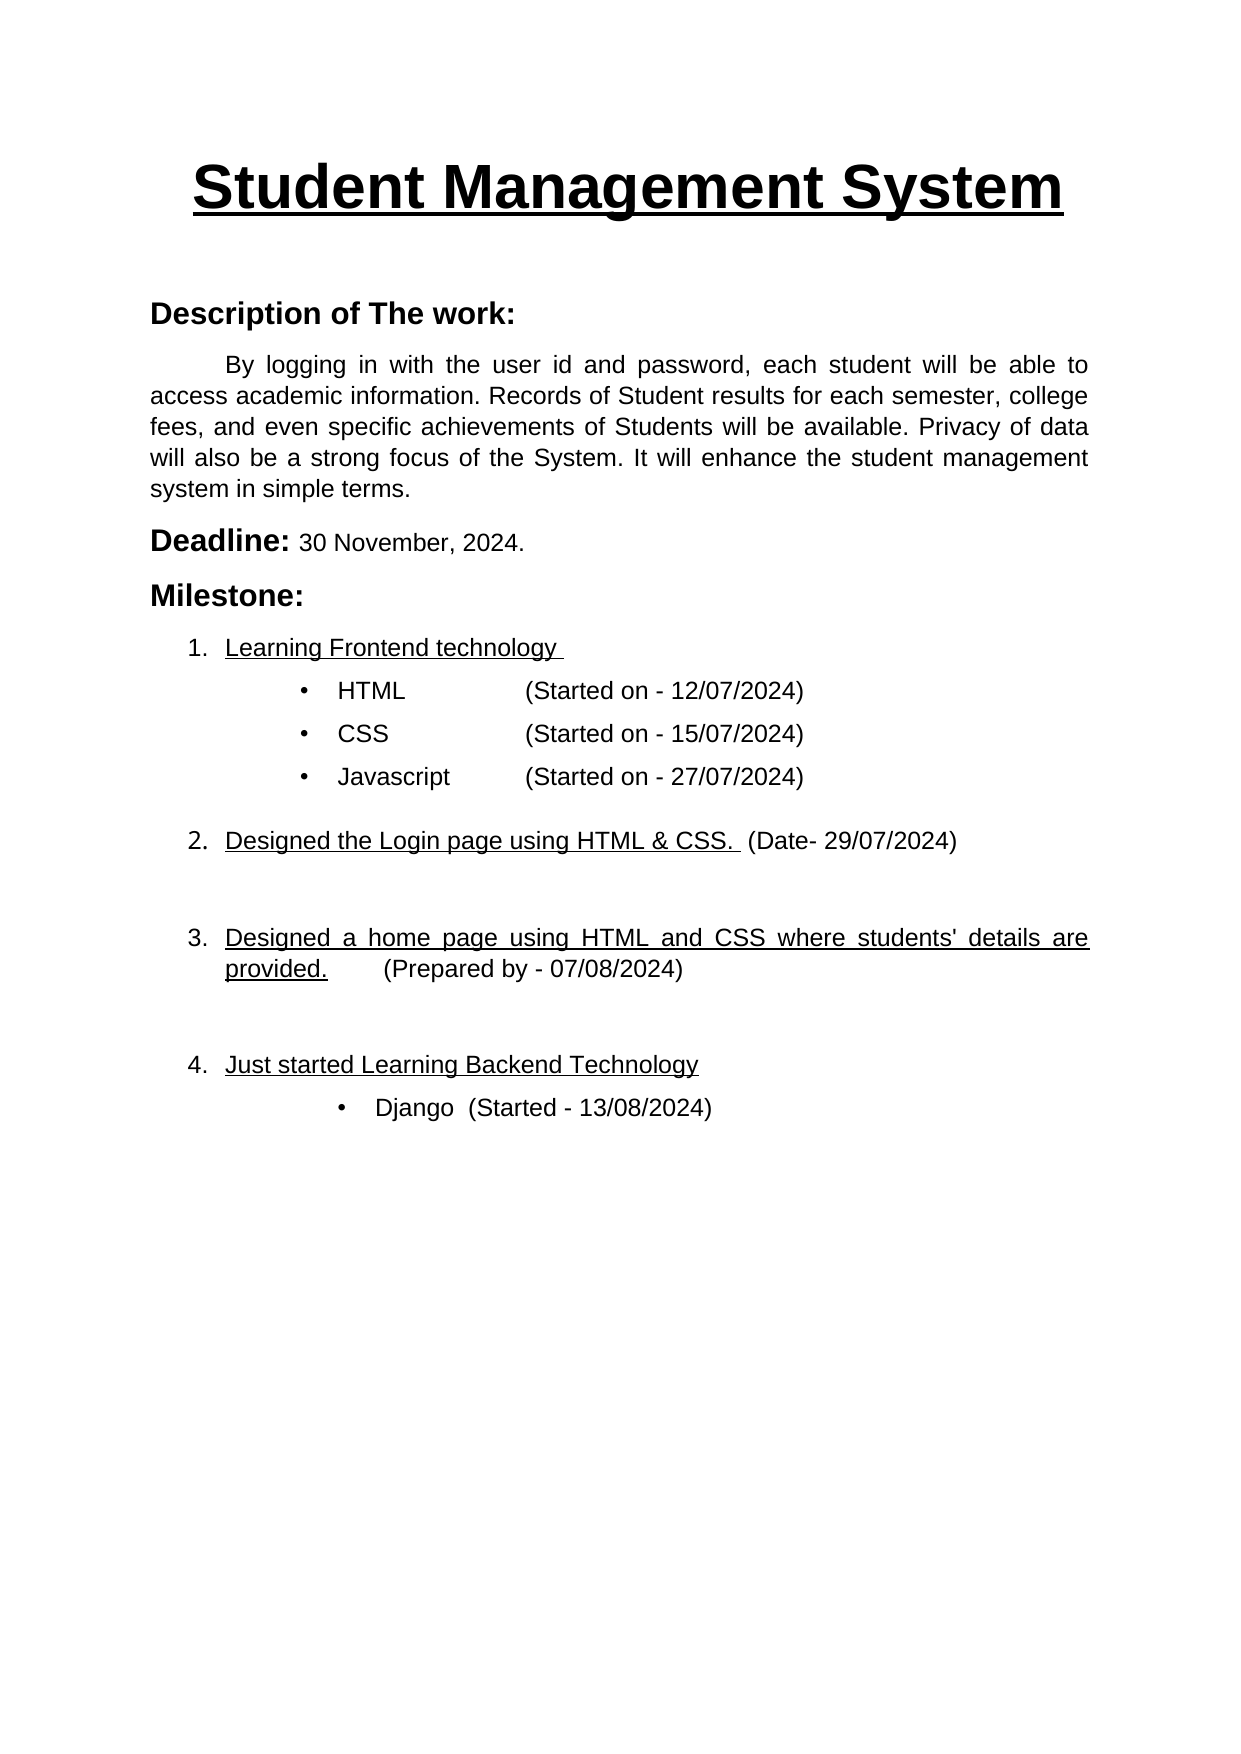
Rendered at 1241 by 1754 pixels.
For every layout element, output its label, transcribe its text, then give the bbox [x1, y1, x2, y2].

list Designed the Login page using HTML & CSS. (Date- 29/07/2024) [187, 822, 1090, 856]
list Django (Started - 13/08/2024) [337, 1093, 1090, 1122]
list Learning Frontend technology [187, 633, 1090, 662]
text Milestone: [150, 577, 1090, 613]
list Just started Learning Backend Technology [187, 1050, 1090, 1079]
text By logging in with the user id and password, each student will be able to access academic information. Records of Student results for each semester, college fees, and even specific achievements of Students will be available. Privacy of data will also be a strong focus of the System. It will enhance the student management system in simple terms. [150, 350, 1090, 503]
list Designed a home page using HTML and CSS where students' details are provided. (Prepared by - 07/08/2024) [187, 923, 1090, 983]
text Description of The work: [150, 295, 1090, 331]
text Deadline: 30 November, 2024. [150, 522, 1090, 558]
list Javascript (Started on - 27/07/2024) [300, 762, 1090, 791]
list HTML (Started on - 12/07/2024) [300, 676, 1090, 705]
text Student Management System [150, 150, 1090, 222]
list CSS (Started on - 15/07/2024) [300, 719, 1090, 748]
